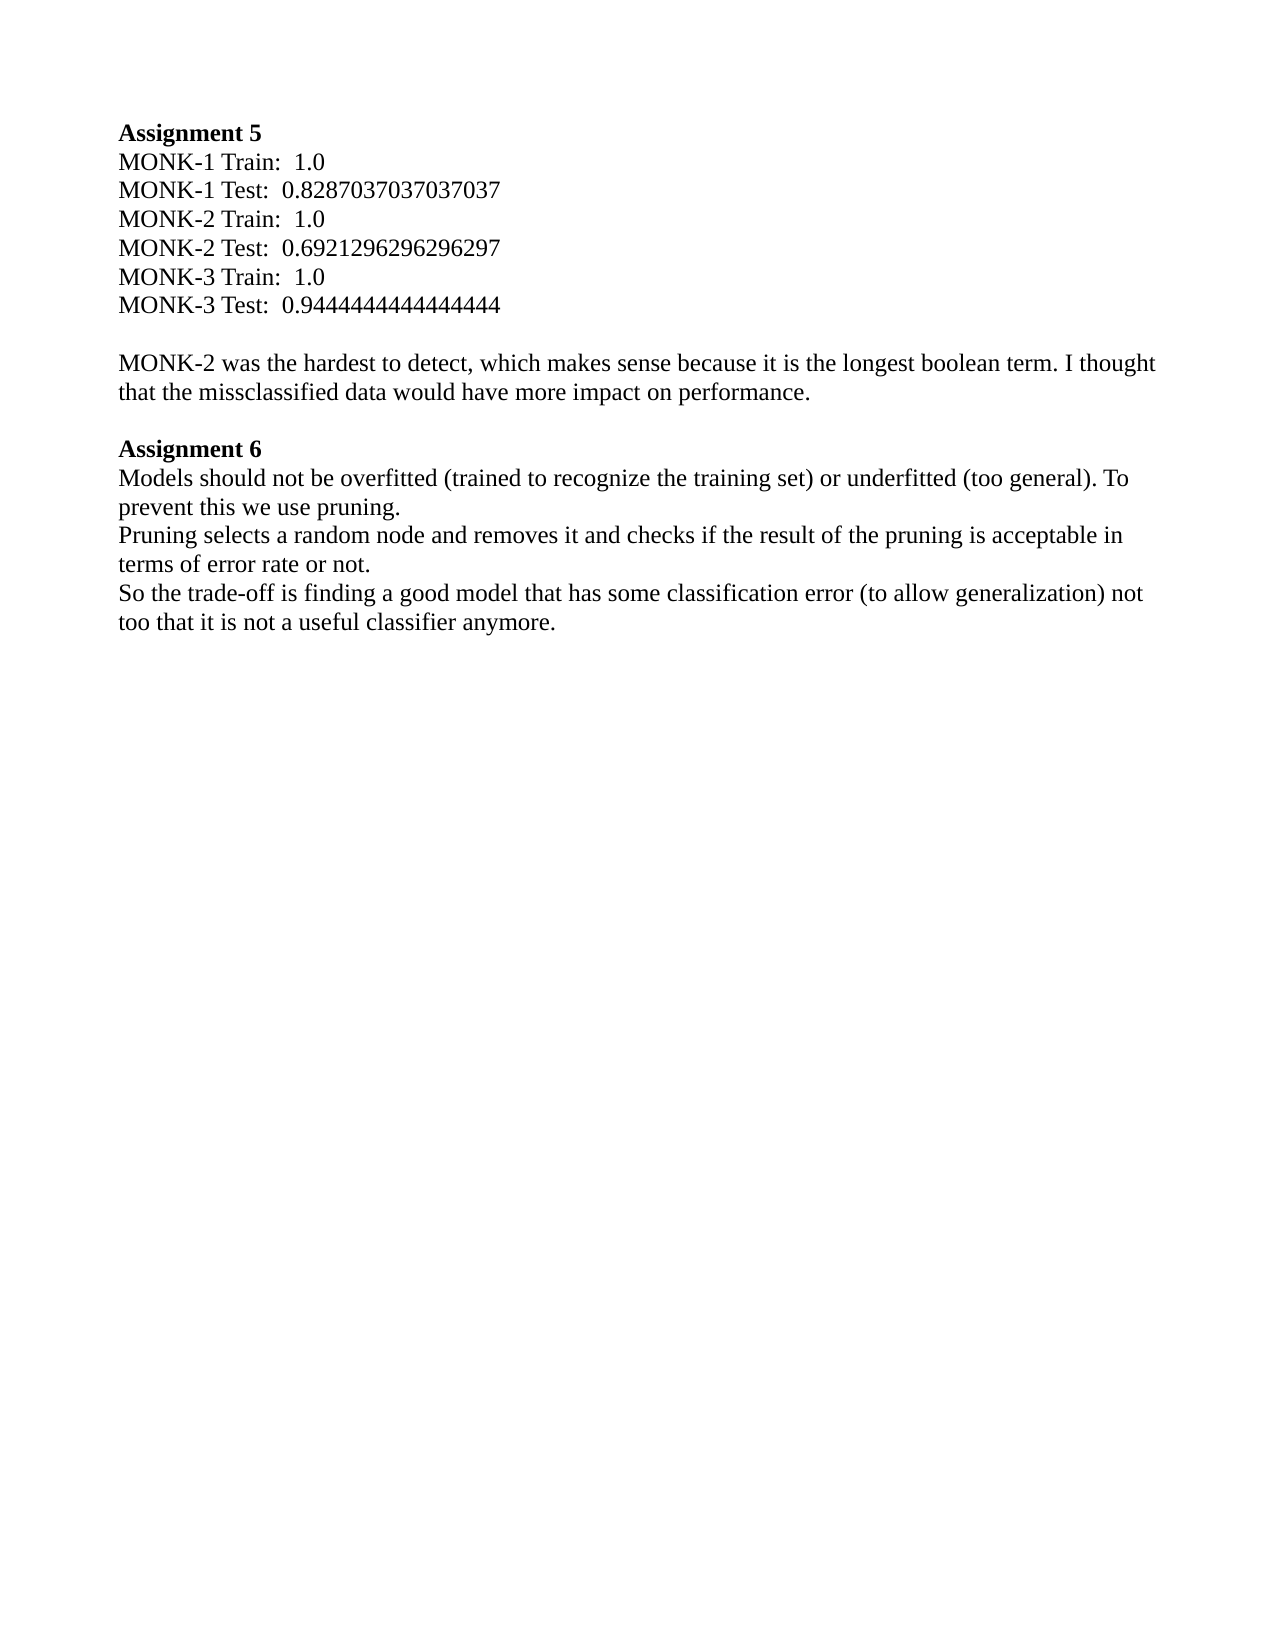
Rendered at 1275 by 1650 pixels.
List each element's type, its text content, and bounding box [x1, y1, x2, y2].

text MONK-2 Train: 1.0 [118, 204, 1157, 233]
text So the trade-off is finding a good model that has some classification error (to allow generalization) not too that it is not a useful classifier anymore. [118, 578, 1157, 636]
text Pruning selects a random node and removes it and checks if the result of the pruning is acceptable in terms of error rate or not. [118, 521, 1157, 578]
text MONK-3 Test: 0.9444444444444444 [118, 291, 1157, 319]
text MONK-1 Train: 1.0 [118, 147, 1157, 176]
text Models should not be overfitted (trained to recognize the training set) or underfitted (too general). To prevent this we use pruning. [118, 463, 1157, 521]
text Assignment 5 [118, 118, 1157, 147]
text MONK-2 was the hardest to detect, which makes sense because it is the longest boolean term. I thought that the missclassified data would have more impact on performance. [118, 348, 1157, 406]
text MONK-1 Test: 0.8287037037037037 [118, 176, 1157, 204]
text MONK-2 Test: 0.6921296296296297 [118, 233, 1157, 262]
text MONK-3 Train: 1.0 [118, 262, 1157, 291]
text Assignment 6 [118, 434, 1157, 463]
